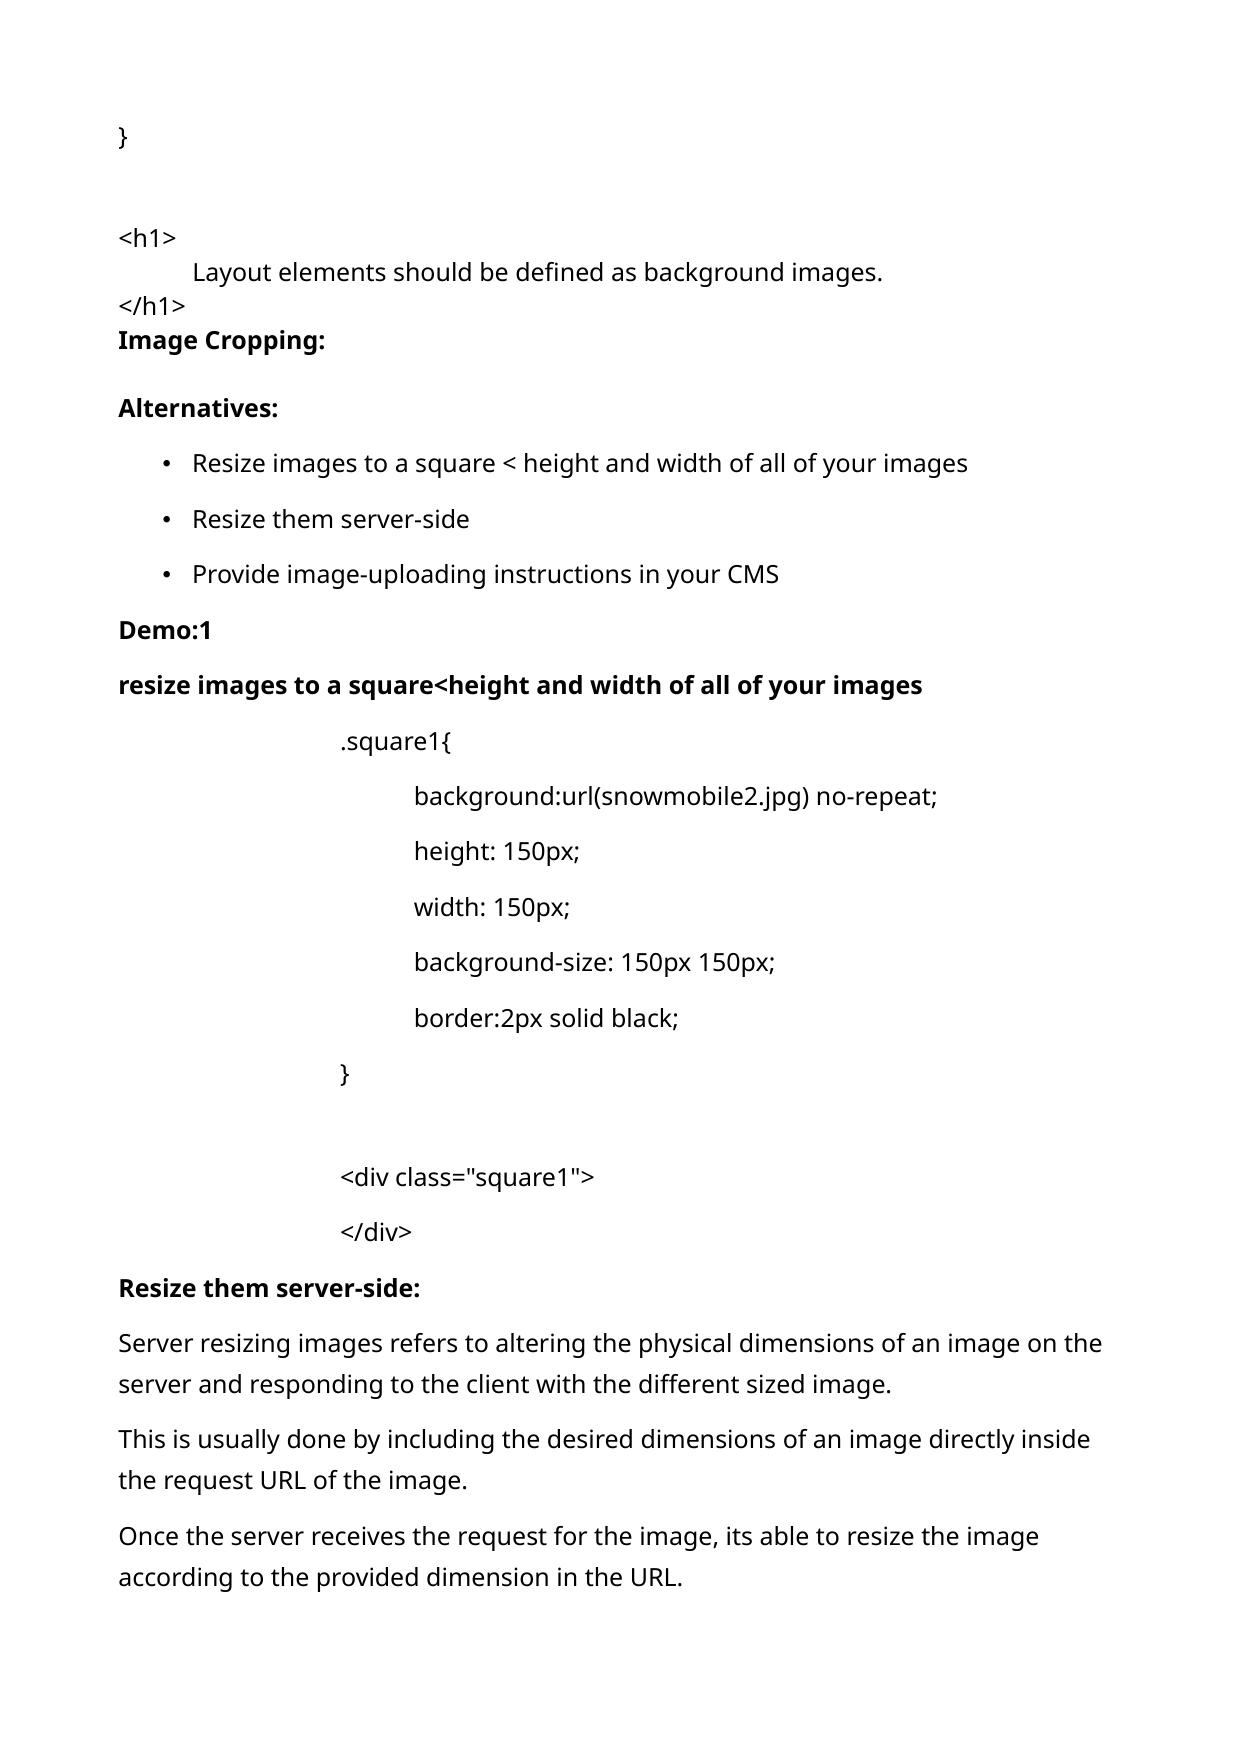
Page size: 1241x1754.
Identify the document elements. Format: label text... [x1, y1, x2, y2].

text Image Cropping: [118, 322, 1122, 357]
text border:2px solid black; [118, 1000, 1122, 1034]
text Layout elements should be defined as background images. [118, 254, 1122, 288]
text width: 150px; [118, 889, 1122, 923]
text Once the server receives the request for the image, its able to resize the image according to the provided dimension in the URL. [118, 1518, 1122, 1593]
text </div> [118, 1215, 1122, 1249]
text This is usually done by including the desired dimensions of an image directly inside the request URL of the image. [118, 1422, 1122, 1497]
text Server resizing images refers to altering the physical dimensions of an image on the server and responding to the client with the different sized image. [118, 1326, 1122, 1401]
text <h1> [118, 220, 1122, 254]
text </h1> [118, 288, 1122, 322]
text Alternatives: [118, 391, 1122, 425]
text background:url(snowmobile2.jpg) no-repeat; [118, 778, 1122, 813]
text .square1{ [118, 723, 1122, 757]
text } [118, 118, 1122, 152]
text Demo:1 [118, 612, 1122, 646]
text background-size: 150px 150px; [118, 945, 1122, 979]
list Provide image-uploading instructions in your CMS [162, 557, 1122, 591]
list Resize images to a square < height and width of all of your images [162, 446, 1122, 480]
text Resize them server-side: [118, 1271, 1122, 1304]
text resize images to a square<height and width of all of your images [118, 668, 1122, 702]
list Resize them server-side [162, 501, 1122, 536]
text height: 150px; [118, 834, 1122, 868]
text <div class="square1"> [118, 1160, 1122, 1194]
text } [118, 1056, 1122, 1090]
